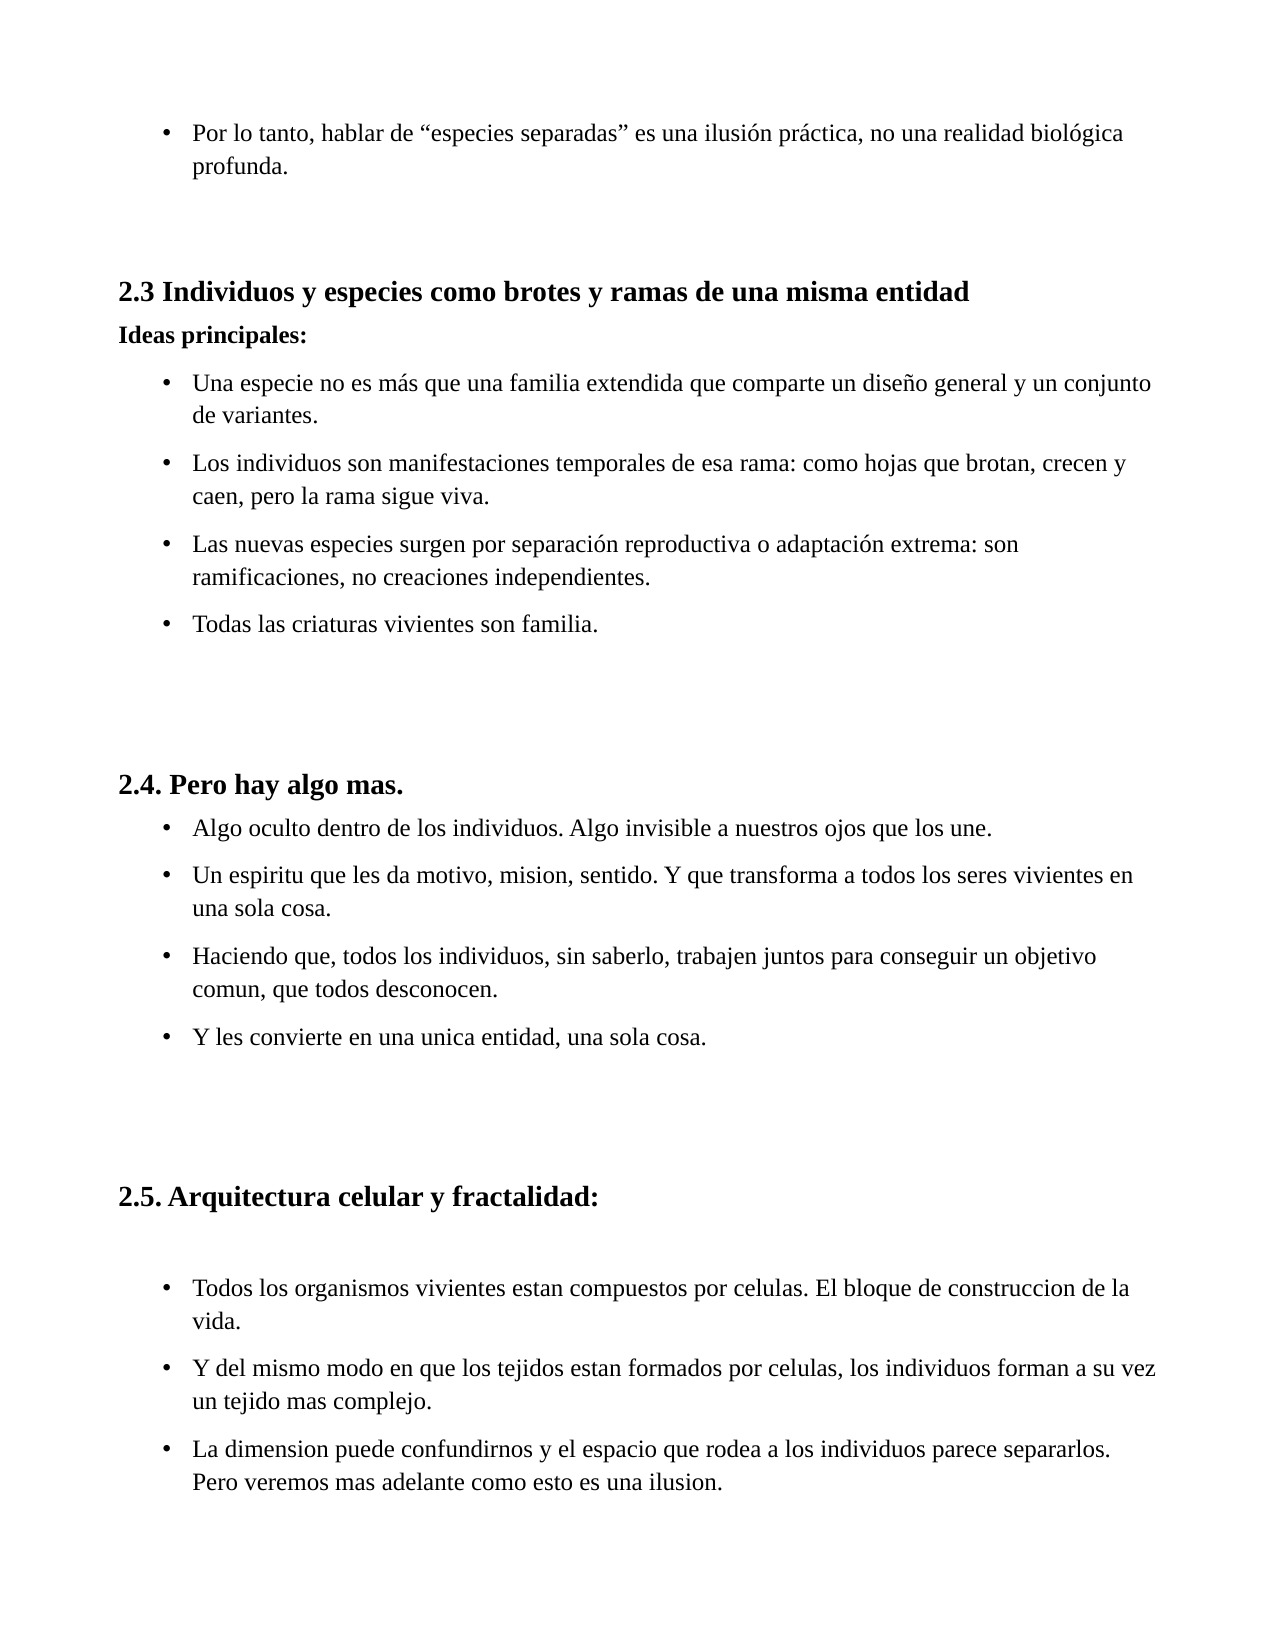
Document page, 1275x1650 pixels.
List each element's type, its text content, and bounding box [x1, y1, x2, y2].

list Un espiritu que les da motivo, mision, sentido. Y que transforma a todos los seres vivientes en una sola cosa. [162, 861, 1157, 922]
list Haciendo que, todos los individuos, sin saberlo, trabajen juntos para conseguir un objetivo comun, que todos desconocen. [162, 941, 1157, 1003]
list Los individuos son manifestaciones temporales de esa rama: como hojas que brotan, crecen y caen, pero la rama sigue viva. [162, 448, 1157, 510]
subtitle 2.3 Individuos y especies como brotes y ramas de una misma entidad [118, 274, 1157, 307]
list Y del mismo modo en que los tejidos estan formados por celulas, los individuos forman a su vez un tejido mas complejo. [162, 1353, 1157, 1415]
text Ideas principales: [118, 320, 1157, 349]
list Una especie no es más que una familia extendida que comparte un diseño general y un conjunto de variantes. [162, 368, 1157, 429]
list Algo oculto dentro de los individuos. Algo invisible a nuestros ojos que los une. [162, 813, 1157, 842]
list Todos los organismos vivientes estan compuestos por celulas. El bloque de construccion de la vida. [162, 1273, 1157, 1334]
subtitle 2.4. Pero hay algo mas. [118, 767, 1157, 800]
list Todas las criaturas vivientes son familia. [162, 609, 1157, 638]
list Las nuevas especies surgen por separación reproductiva o adaptación extrema: son ramificaciones, no creaciones independientes. [162, 529, 1157, 591]
subtitle 2.5. Arquitectura celular y fractalidad: [118, 1179, 1157, 1213]
list Por lo tanto, hablar de “especies separadas” es una ilusión práctica, no una realidad biológica profunda. [162, 118, 1157, 180]
list Y les convierte en una unica entidad, una sola cosa. [162, 1022, 1157, 1051]
list La dimension puede confundirnos y el espacio que rodea a los individuos parece separarlos. Pero veremos mas adelante como esto es una ilusion. [162, 1434, 1157, 1496]
